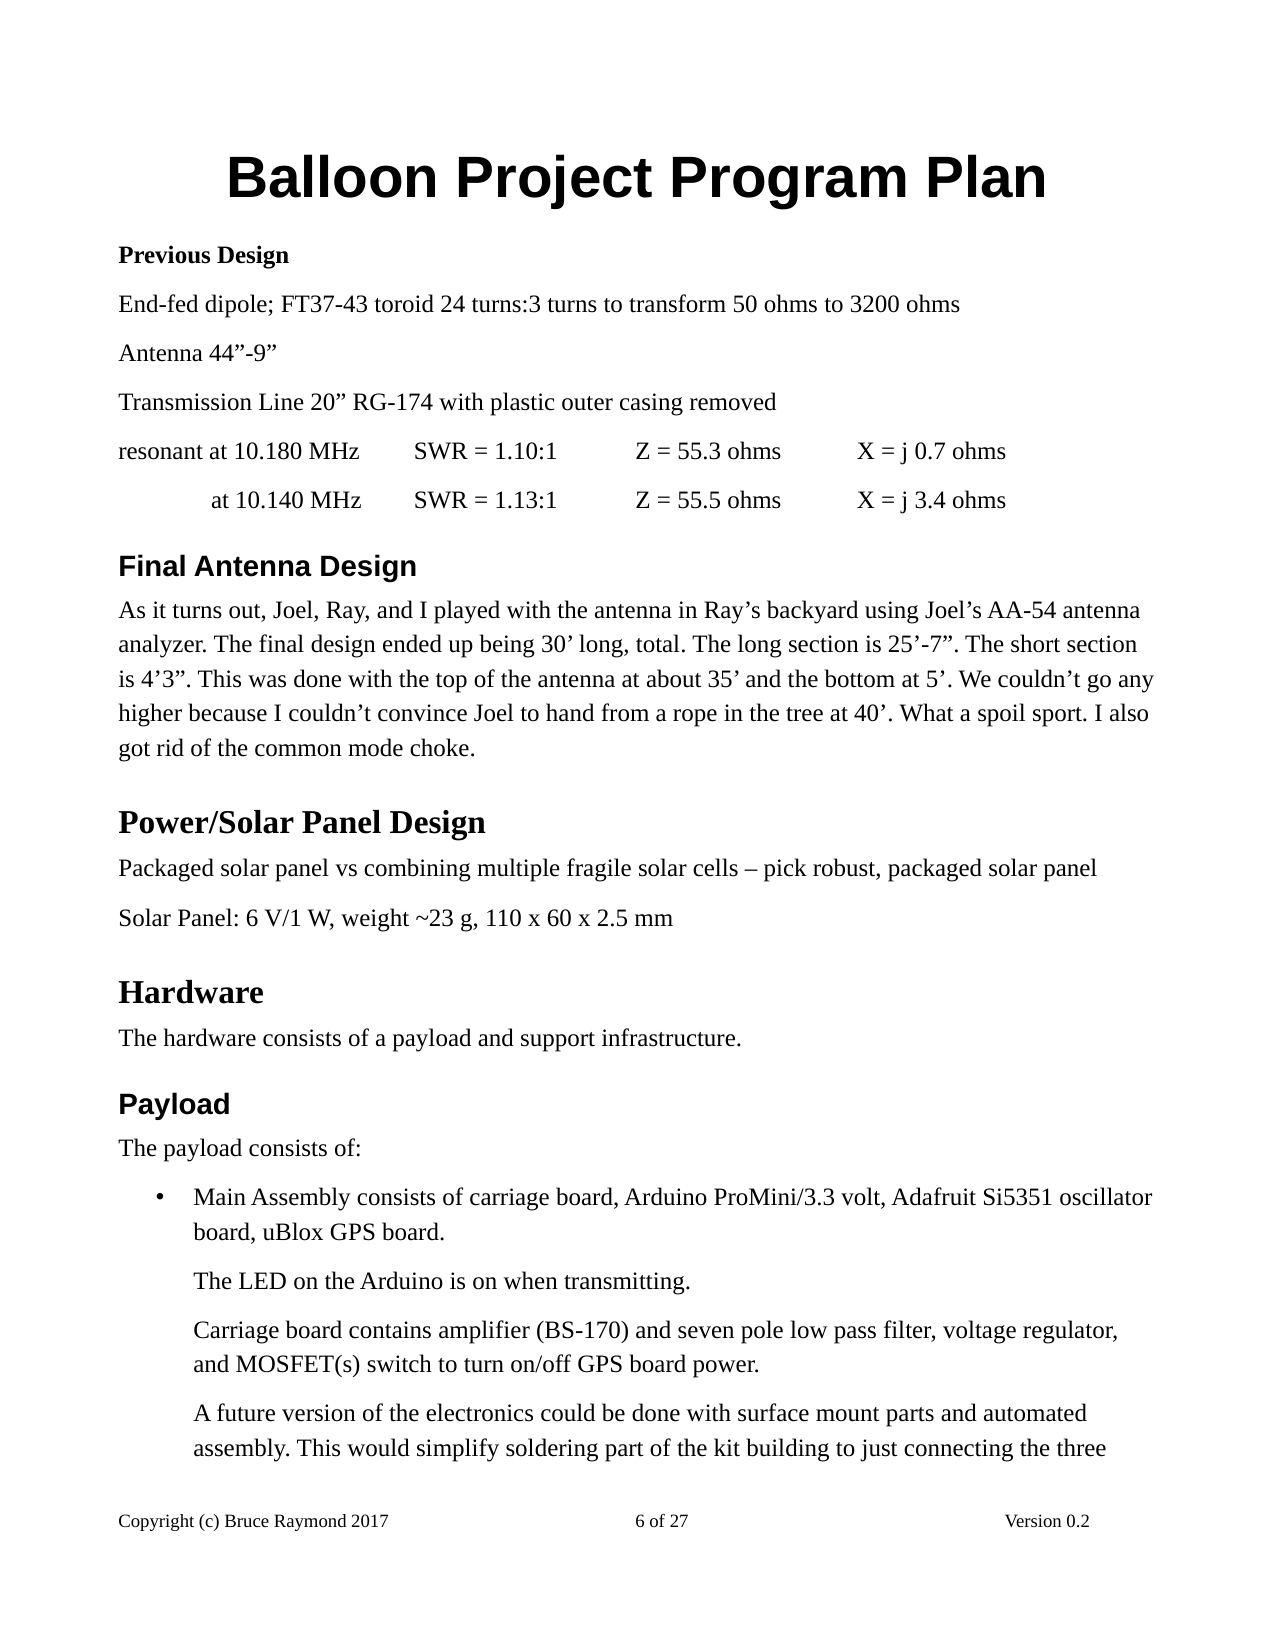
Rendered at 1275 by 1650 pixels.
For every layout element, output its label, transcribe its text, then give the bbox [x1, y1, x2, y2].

text at 10.140 MHz SWR = 1.13:1 Z = 55.5 ohms X = j 3.4 ohms [118, 485, 1157, 514]
text The payload consists of: [118, 1133, 1157, 1162]
text resonant at 10.180 MHz SWR = 1.10:1 Z = 55.3 ohms X = j 0.7 ohms [118, 436, 1157, 465]
text Transmission Line 20” RG-174 with plastic outer casing removed [118, 387, 1157, 416]
subtitle Power/Solar Panel Design [118, 803, 1157, 841]
text Antenna 44”-9” [118, 338, 1157, 367]
list Main Assembly consists of carriage board, Arduino ProMini/3.3 volt, Adafruit Si5351 oscillator board, uBlox GPS board. [156, 1182, 1157, 1246]
text Packaged solar panel vs combining multiple fragile solar cells – pick robust, packaged solar panel [118, 853, 1157, 882]
text As it turns out, Joel, Ray, and I played with the antenna in Ray’s backyard using Joel’s AA-54 antenna analyzer. The final design ended up being 30’ long, total. The long section is 25’-7”. The short section is 4’3”. This was done with the top of the antenna at about 35’ and the bottom at 5’. We couldn’t go any higher because I couldn’t convince Joel to hand from a rope in the tree at 40’. What a spoil sport. I also got rid of the common mode choke. [118, 595, 1157, 762]
text End-fed dipole; FT37-43 toroid 24 turns:3 turns to transform 50 ohms to 3200 ohms [118, 289, 1157, 317]
text Solar Panel: 6 V/1 W, weight ~23 g, 110 x 60 x 2.5 mm [118, 903, 1157, 931]
text Previous Design [118, 240, 1157, 268]
subtitle Final Antenna Design [118, 549, 1157, 582]
text The hardware consists of a payload and support infrastructure. [118, 1023, 1157, 1052]
list The LED on the Arduino is on when transmitting. [156, 1266, 1157, 1294]
list A future version of the electronics could be done with surface mount parts and automated assembly. This would simplify soldering part of the kit building to just connecting the three [156, 1398, 1157, 1462]
subtitle Hardware [118, 972, 1157, 1011]
subtitle Payload [118, 1087, 1157, 1121]
list Carriage board contains amplifier (BS-170) and seven pole low pass filter, voltage regulator, and MOSFET(s) switch to turn on/off GPS board power. [156, 1315, 1157, 1378]
